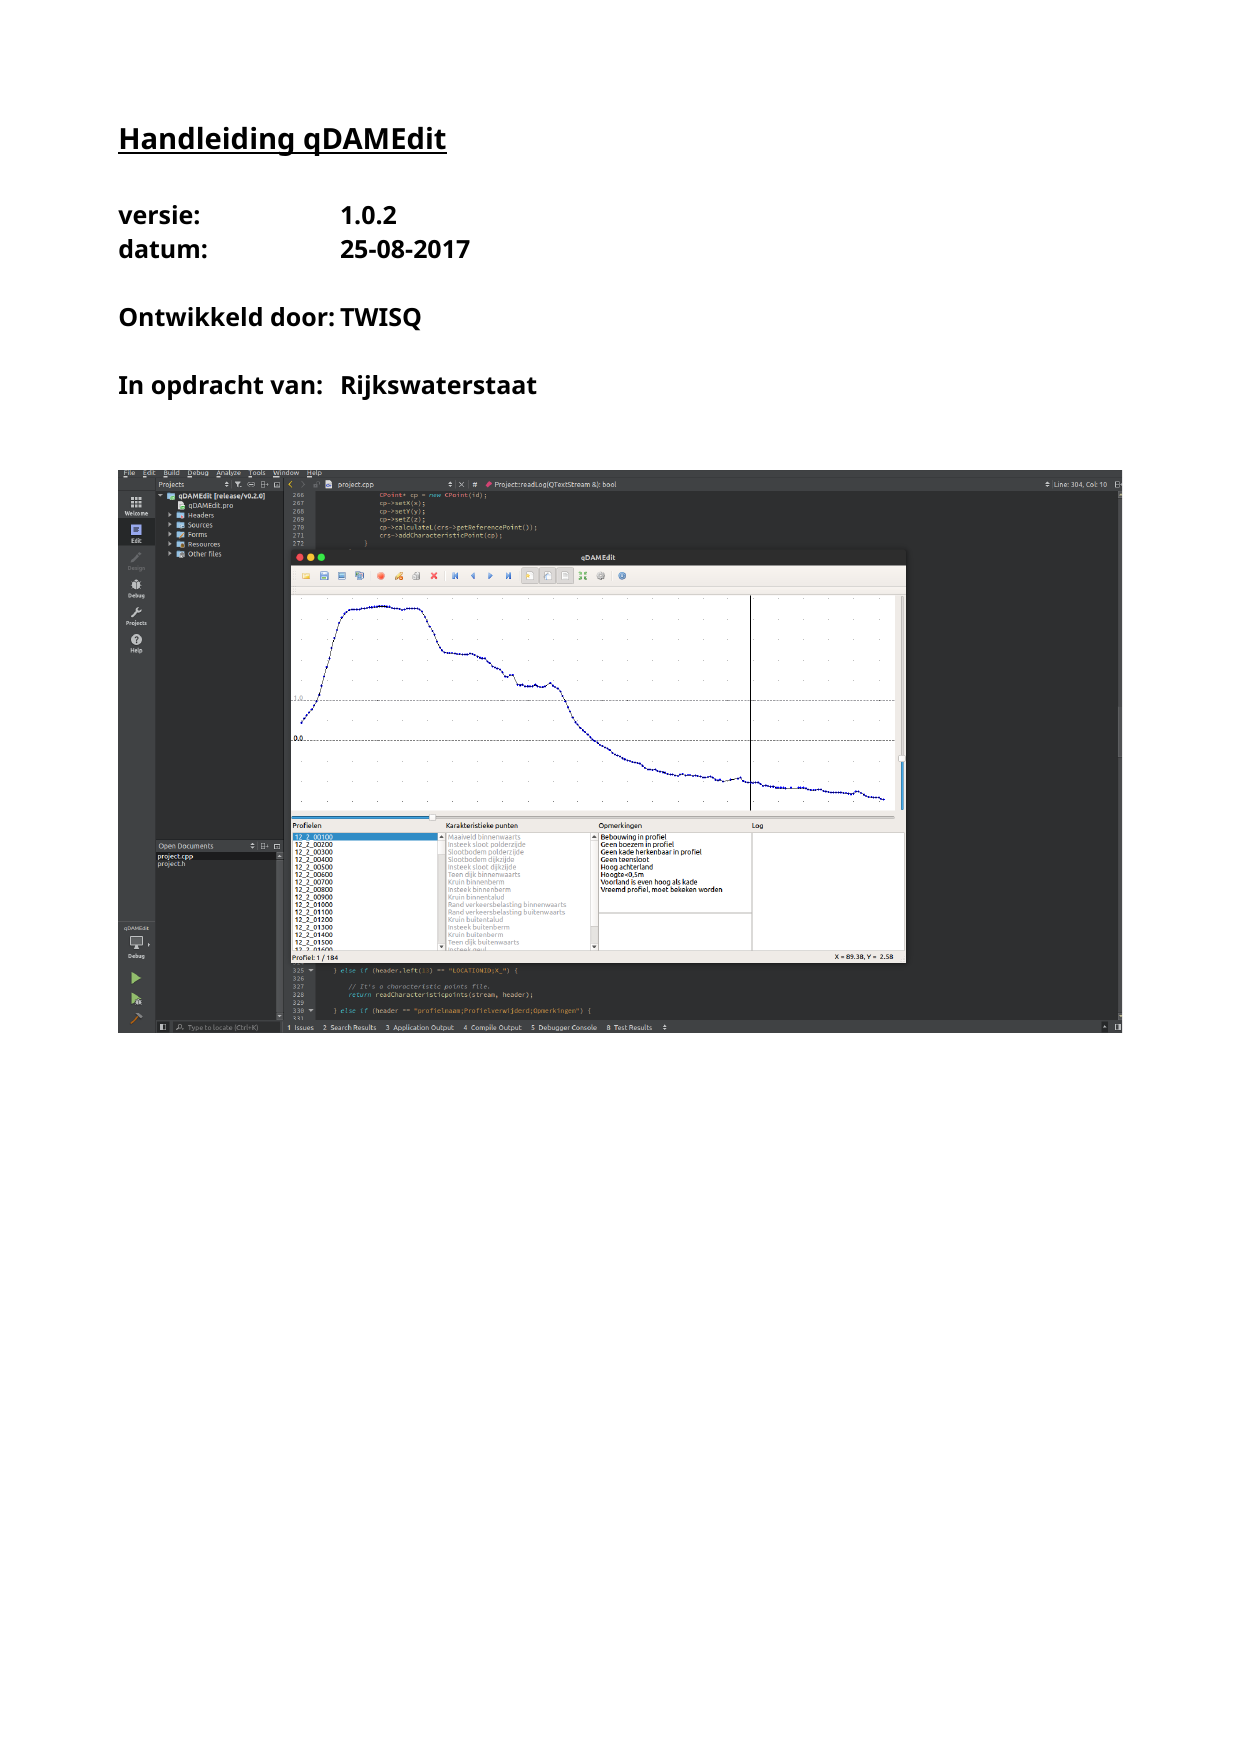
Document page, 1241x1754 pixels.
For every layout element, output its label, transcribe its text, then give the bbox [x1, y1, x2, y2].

text versie: 1.0.2 [118, 197, 1122, 232]
text In opdracht van: Rijkswaterstaat [118, 368, 1122, 402]
text Handleiding qDAMEdit [118, 118, 1122, 158]
text Ontwikkeld door: TWISQ [118, 300, 1122, 334]
text datum: 25-08-2017 [118, 232, 1122, 266]
picture [118, 470, 1123, 1033]
